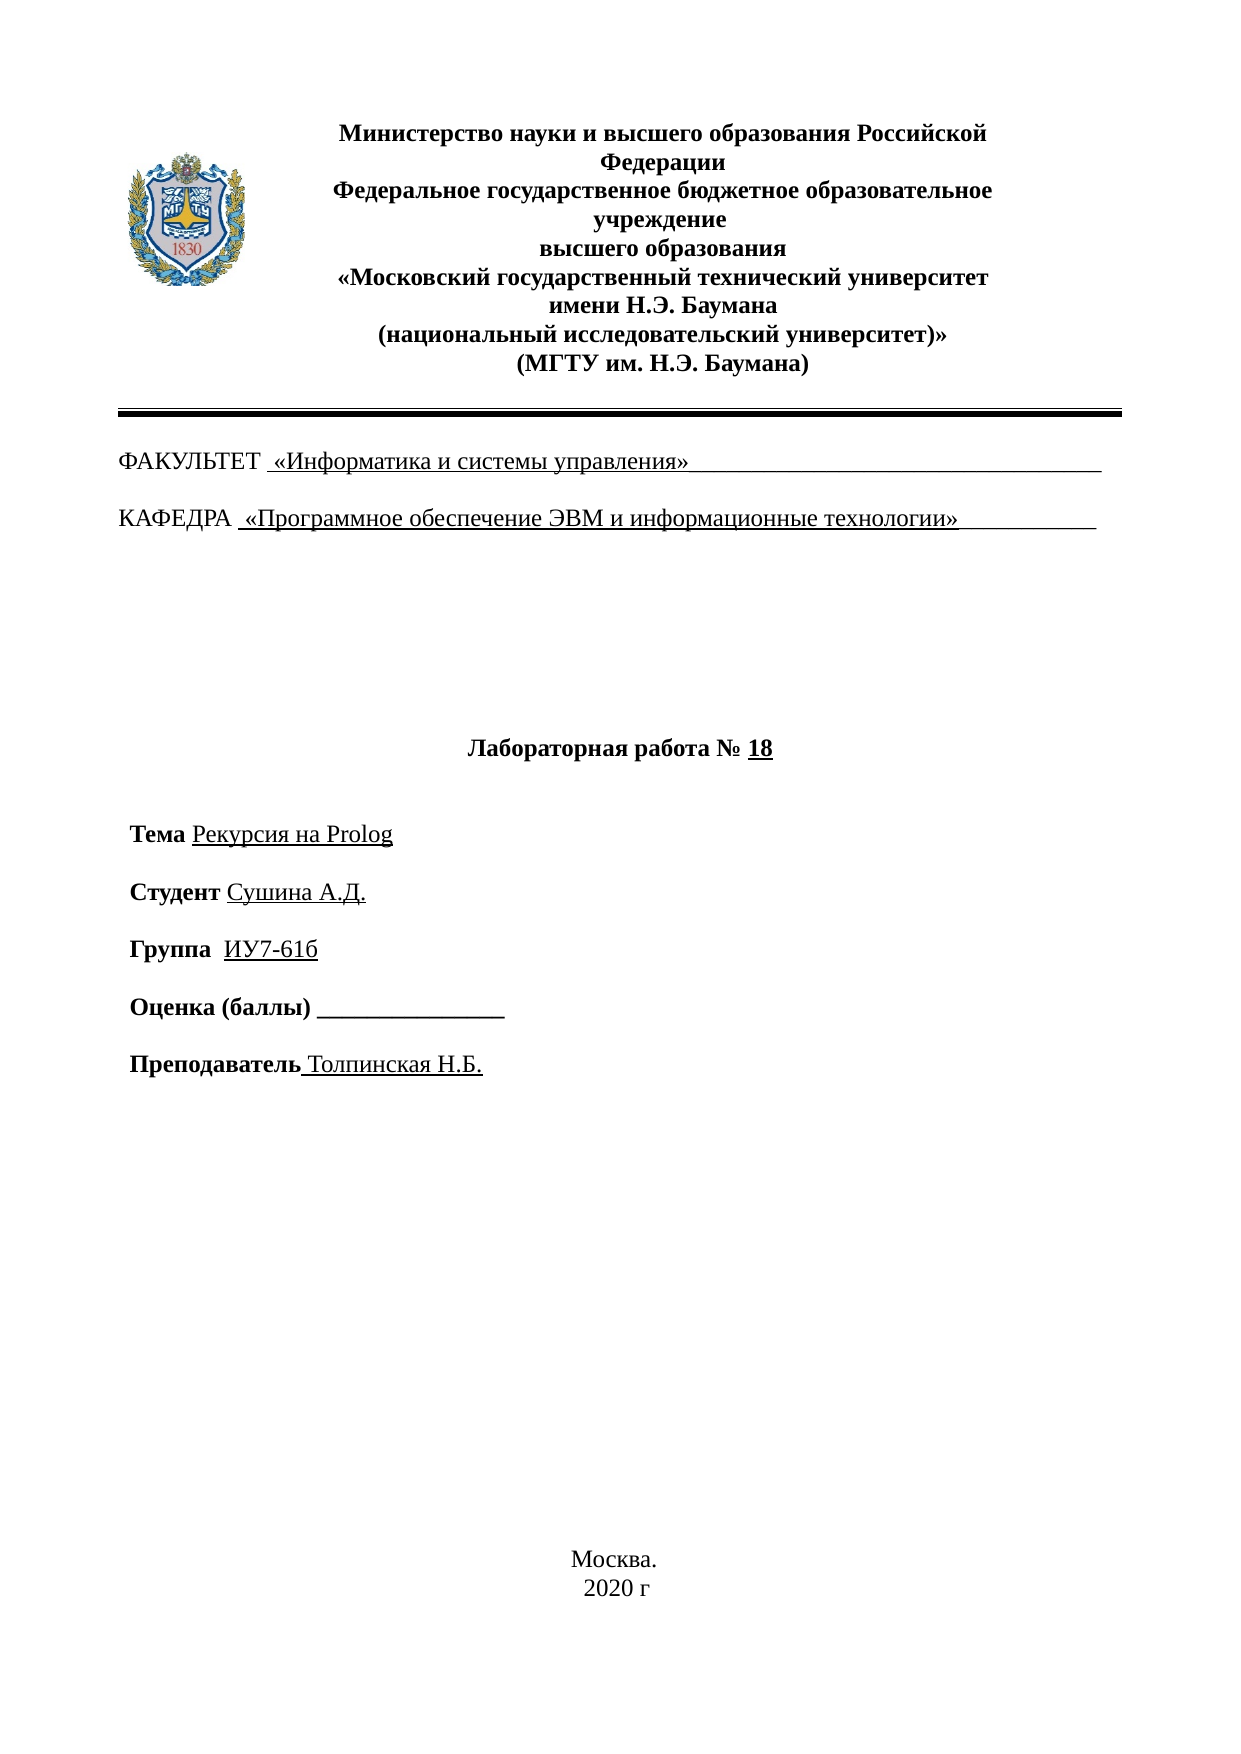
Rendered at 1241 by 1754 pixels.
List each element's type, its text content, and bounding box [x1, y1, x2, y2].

text КАФЕДРА «Программное обеспечение ЭВМ и информационные технологии»___________ [118, 503, 1122, 532]
text ФАКУЛЬТЕТ «Информатика и системы управления»_________________________________ [118, 446, 1122, 474]
table_header Министерство науки и высшего образования Российской Федерации Федеральное государственное бюджетное образовательное учреждение высшего образования «Московский государственный технический университет имени Н.Э. Баумана (национальный исследовательский университет)» (МГТУ им. Н.Э. Баумана) [263, 118, 1063, 377]
text Москва. [118, 1544, 1122, 1573]
table_header Тема Рекурсия на Prolog Студент Сушина А.Д. Группа ИУ7-61б Оценка (баллы) _______________ Преподаватель Толпинская Н.Б. [118, 791, 1074, 1257]
text 2020 г [118, 1573, 1122, 1602]
picture [127, 152, 247, 288]
text Лабораторная работа № 18 [118, 733, 1122, 762]
table_header [1074, 791, 1115, 1257]
table_header [118, 118, 262, 377]
